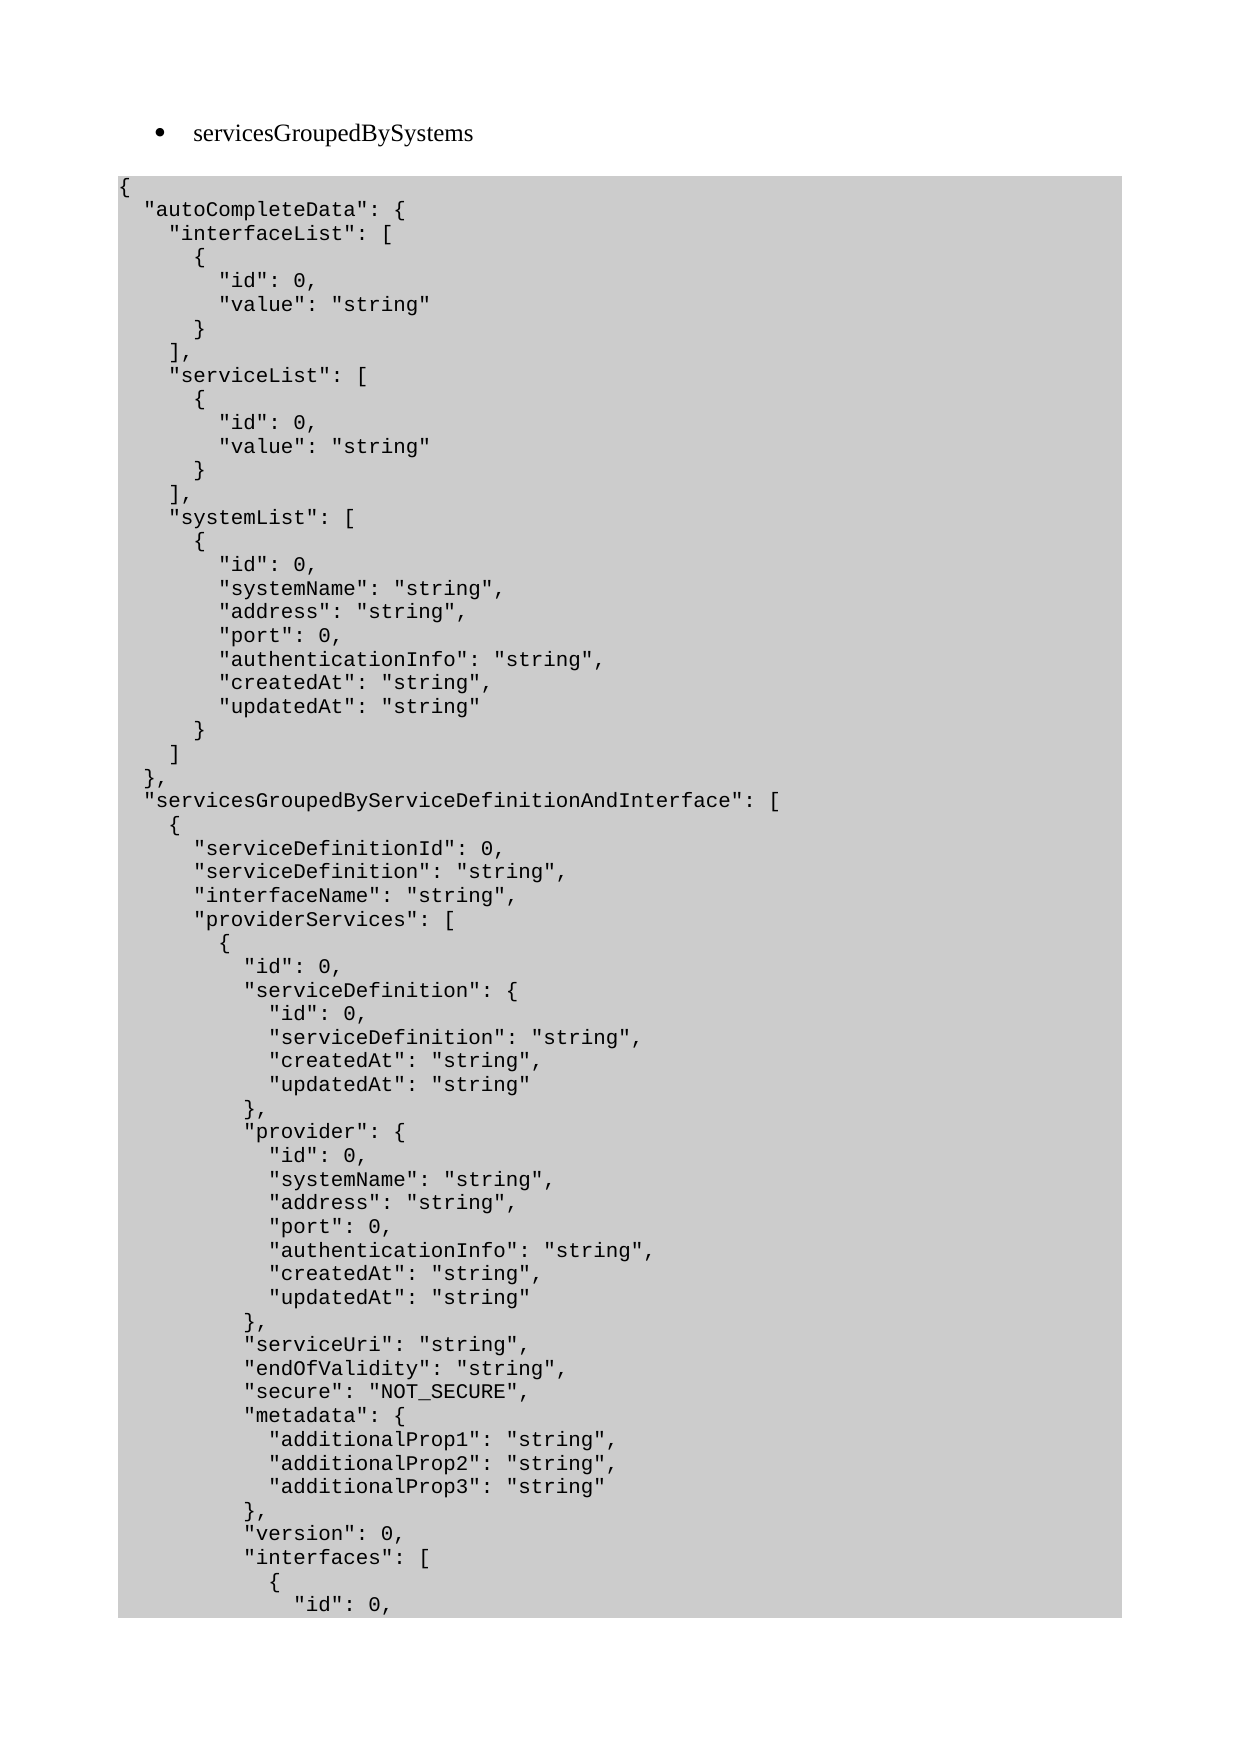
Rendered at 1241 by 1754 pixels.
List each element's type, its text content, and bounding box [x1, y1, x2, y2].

text "systemList": [ [118, 507, 1122, 530]
text { [118, 530, 1122, 554]
text "systemName": "string", [118, 1169, 1122, 1192]
text "autoCompleteData": { [118, 199, 1122, 223]
text "updatedAt": "string" [118, 1074, 1122, 1098]
text "providerServices": [ [118, 909, 1122, 932]
text "additionalProp2": "string", [118, 1452, 1122, 1476]
text "endOfValidity": "string", [118, 1358, 1122, 1382]
text ], [118, 483, 1122, 507]
text "address": "string", [118, 1192, 1122, 1216]
text "provider": { [118, 1121, 1122, 1145]
text }, [118, 1311, 1122, 1334]
text "id": 0, [118, 554, 1122, 578]
text { [118, 1571, 1122, 1594]
text } [118, 719, 1122, 743]
text "serviceList": [ [118, 365, 1122, 388]
text "id": 0, [118, 1003, 1122, 1027]
text "port": 0, [118, 625, 1122, 648]
text "updatedAt": "string" [118, 1287, 1122, 1311]
text { [118, 814, 1122, 838]
text ] [118, 743, 1122, 767]
text "createdAt": "string", [118, 1051, 1122, 1074]
text "serviceDefinition": { [118, 979, 1122, 1003]
text "updatedAt": "string" [118, 696, 1122, 719]
text "value": "string" [118, 294, 1122, 317]
text "serviceDefinition": "string", [118, 861, 1122, 885]
text }, [118, 1098, 1122, 1121]
text { [118, 176, 1122, 199]
text }, [118, 767, 1122, 790]
text "id": 0, [118, 1145, 1122, 1169]
text "metadata": { [118, 1405, 1122, 1429]
text ], [118, 341, 1122, 365]
text { [118, 932, 1122, 956]
text "createdAt": "string", [118, 672, 1122, 696]
text "serviceUri": "string", [118, 1334, 1122, 1358]
text "id": 0, [118, 270, 1122, 294]
text "authenticationInfo": "string", [118, 1240, 1122, 1263]
text "interfaces": [ [118, 1547, 1122, 1571]
text "version": 0, [118, 1523, 1122, 1547]
text "servicesGroupedByServiceDefinitionAndInterface": [ [118, 790, 1122, 814]
text "interfaceName": "string", [118, 885, 1122, 909]
text "id": 0, [118, 956, 1122, 979]
text { [118, 388, 1122, 412]
text "authenticationInfo": "string", [118, 648, 1122, 672]
text "additionalProp3": "string" [118, 1476, 1122, 1500]
list servicesGroupedBySystems [156, 118, 1122, 147]
text "serviceDefinitionId": 0, [118, 838, 1122, 861]
text "id": 0, [118, 412, 1122, 436]
text "value": "string" [118, 436, 1122, 459]
text }, [118, 1500, 1122, 1523]
text "interfaceList": [ [118, 223, 1122, 247]
text "secure": "NOT_SECURE", [118, 1382, 1122, 1405]
text "createdAt": "string", [118, 1263, 1122, 1287]
text "additionalProp1": "string", [118, 1429, 1122, 1452]
text "systemName": "string", [118, 578, 1122, 601]
text { [118, 247, 1122, 270]
text } [118, 459, 1122, 483]
text "port": 0, [118, 1216, 1122, 1240]
text "address": "string", [118, 601, 1122, 625]
text "serviceDefinition": "string", [118, 1027, 1122, 1051]
text } [118, 317, 1122, 341]
text "id": 0, [118, 1594, 1122, 1618]
